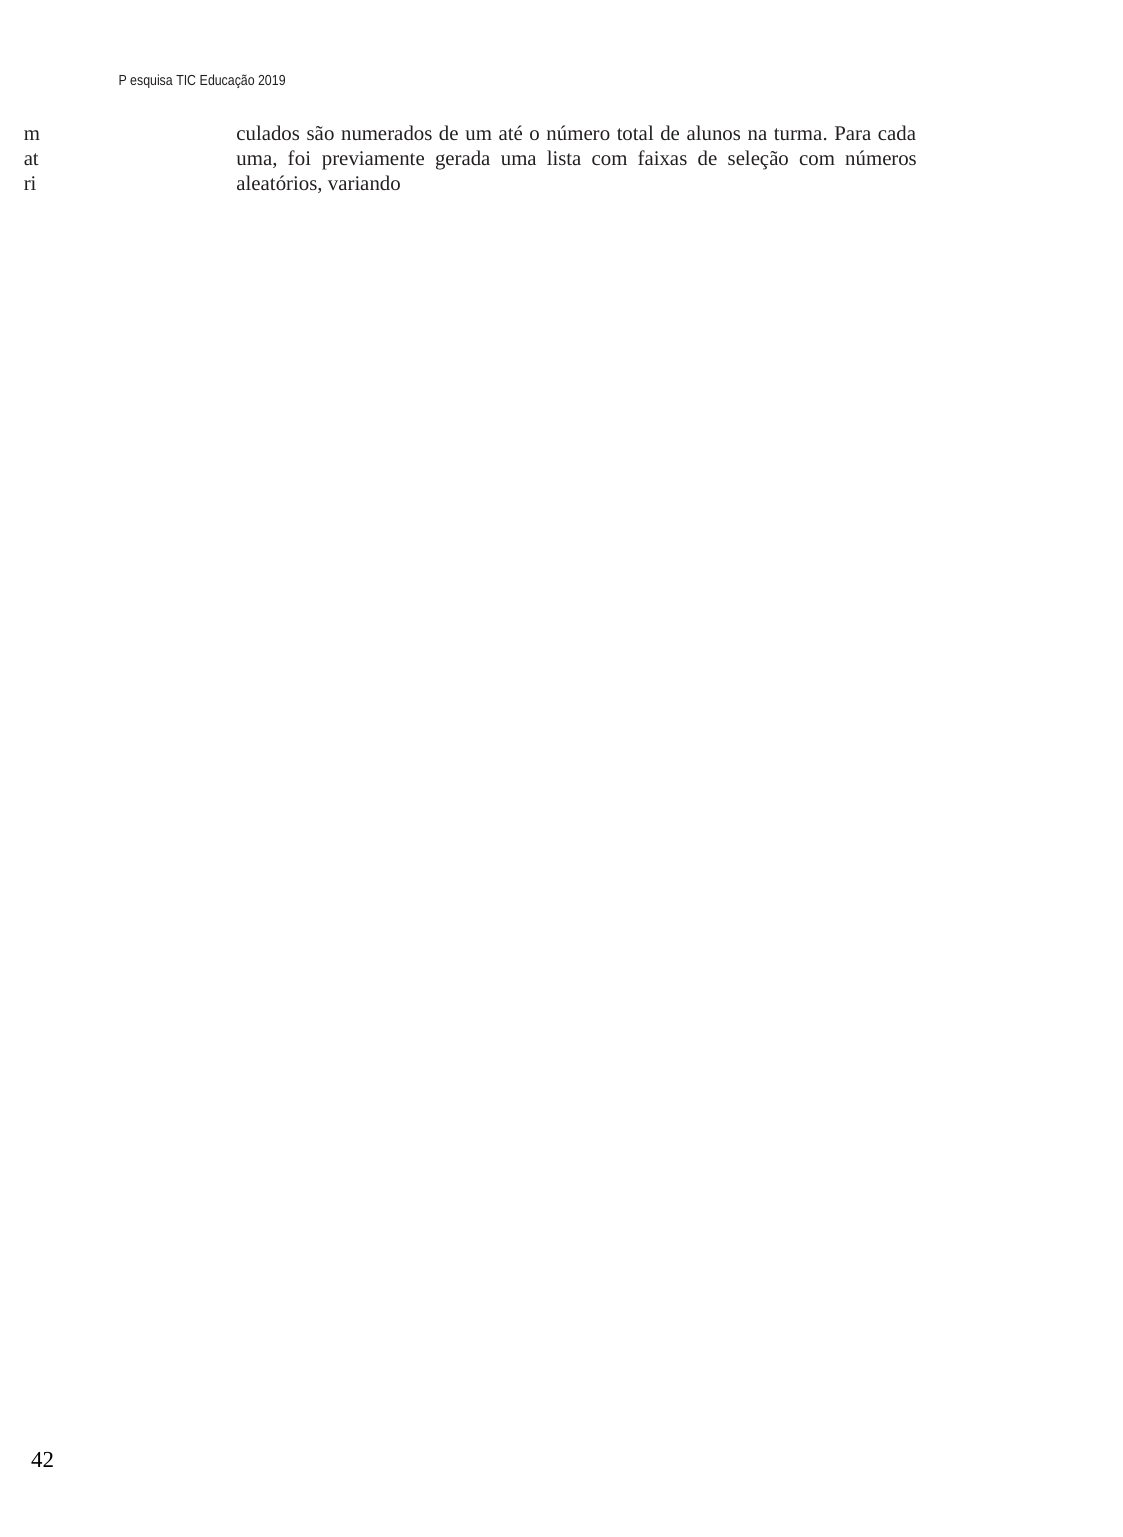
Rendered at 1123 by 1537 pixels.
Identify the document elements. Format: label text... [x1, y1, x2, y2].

text matri [23, 121, 40, 194]
text culados são numerados de um até o número total de alunos na turma. Para cada uma, foi previamente gerada uma lista com faixas de seleção com números aleatórios, variando [236, 121, 917, 194]
